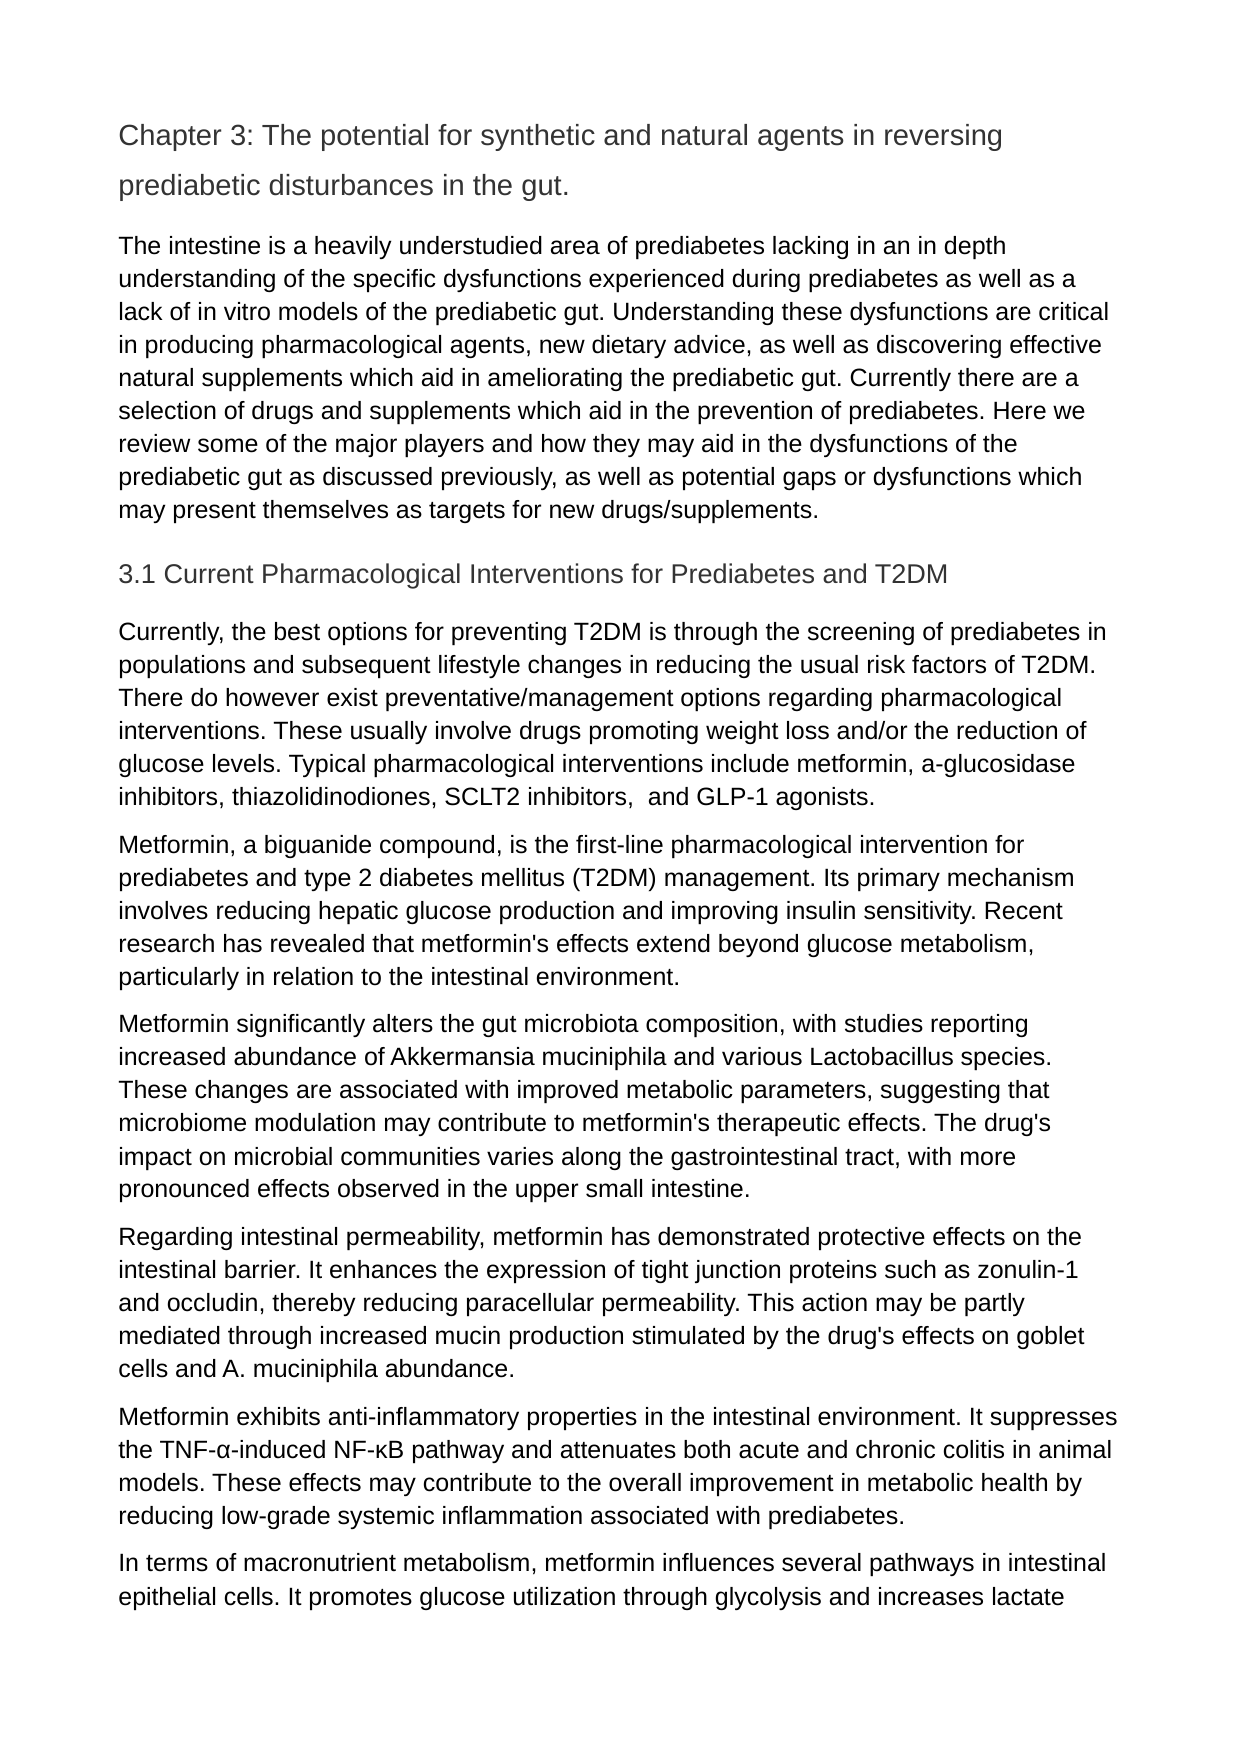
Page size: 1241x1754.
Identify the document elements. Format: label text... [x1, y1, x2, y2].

text Metformin, a biguanide compound, is the first-line pharmacological intervention for prediabetes and type 2 diabetes mellitus (T2DM) management. Its primary mechanism involves reducing hepatic glucose production and improving insulin sensitivity. Recent research has revealed that metformin's effects extend beyond glucose metabolism, particularly in relation to the intestinal environment. [118, 830, 1122, 991]
text In terms of macronutrient metabolism, metformin influences several pathways in intestinal epithelial cells. It promotes glucose utilization through glycolysis and increases lactate [118, 1548, 1122, 1610]
text Regarding intestinal permeability, metformin has demonstrated protective effects on the intestinal barrier. It enhances the expression of tight junction proteins such as zonulin-1 and occludin, thereby reducing paracellular permeability. This action may be partly mediated through increased mucin production stimulated by the drug's effects on goblet cells and A. muciniphila abundance. [118, 1222, 1122, 1383]
text The intestine is a heavily understudied area of prediabetes lacking in an in depth understanding of the specific dysfunctions experienced during prediabetes as well as a lack of in vitro models of the prediabetic gut. Understanding these dysfunctions are critical in producing pharmacological agents, new dietary advice, as well as discovering effective natural supplements which aid in ameliorating the prediabetic gut. Currently there are a selection of drugs and supplements which aid in the prevention of prediabetes. Here we review some of the major players and how they may aid in the dysfunctions of the prediabetic gut as discussed previously, as well as potential gaps or dysfunctions which may present themselves as targets for new drugs/supplements. [118, 231, 1122, 524]
subtitle 3.1 Current Pharmacological Interventions for Prediabetes and T2DM [118, 558, 1122, 589]
text Metformin significantly alters the gut microbiota composition, with studies reporting increased abundance of Akkermansia muciniphila and various Lactobacillus species. These changes are associated with improved metabolic parameters, suggesting that microbiome modulation may contribute to metformin's therapeutic effects. The drug's impact on microbial communities varies along the gastrointestinal tract, with more pronounced effects observed in the upper small intestine. [118, 1009, 1122, 1203]
text Currently, the best options for preventing T2DM is through the screening of prediabetes in populations and subsequent lifestyle changes in reducing the usual risk factors of T2DM. There do however exist preventative/management options regarding pharmacological interventions. These usually involve drugs promoting weight loss and/or the reduction of glucose levels. Typical pharmacological interventions include metformin, a-glucosidase inhibitors, thiazolidinodiones, SCLT2 inhibitors, and GLP-1 agonists. [118, 617, 1122, 811]
subtitle Chapter 3: The potential for synthetic and natural agents in reversing prediabetic disturbances in the gut. [118, 118, 1122, 202]
text Metformin exhibits anti-inflammatory properties in the intestinal environment. It suppresses the TNF-α-induced NF-κB pathway and attenuates both acute and chronic colitis in animal models. These effects may contribute to the overall improvement in metabolic health by reducing low-grade systemic inflammation associated with prediabetes. [118, 1402, 1122, 1529]
